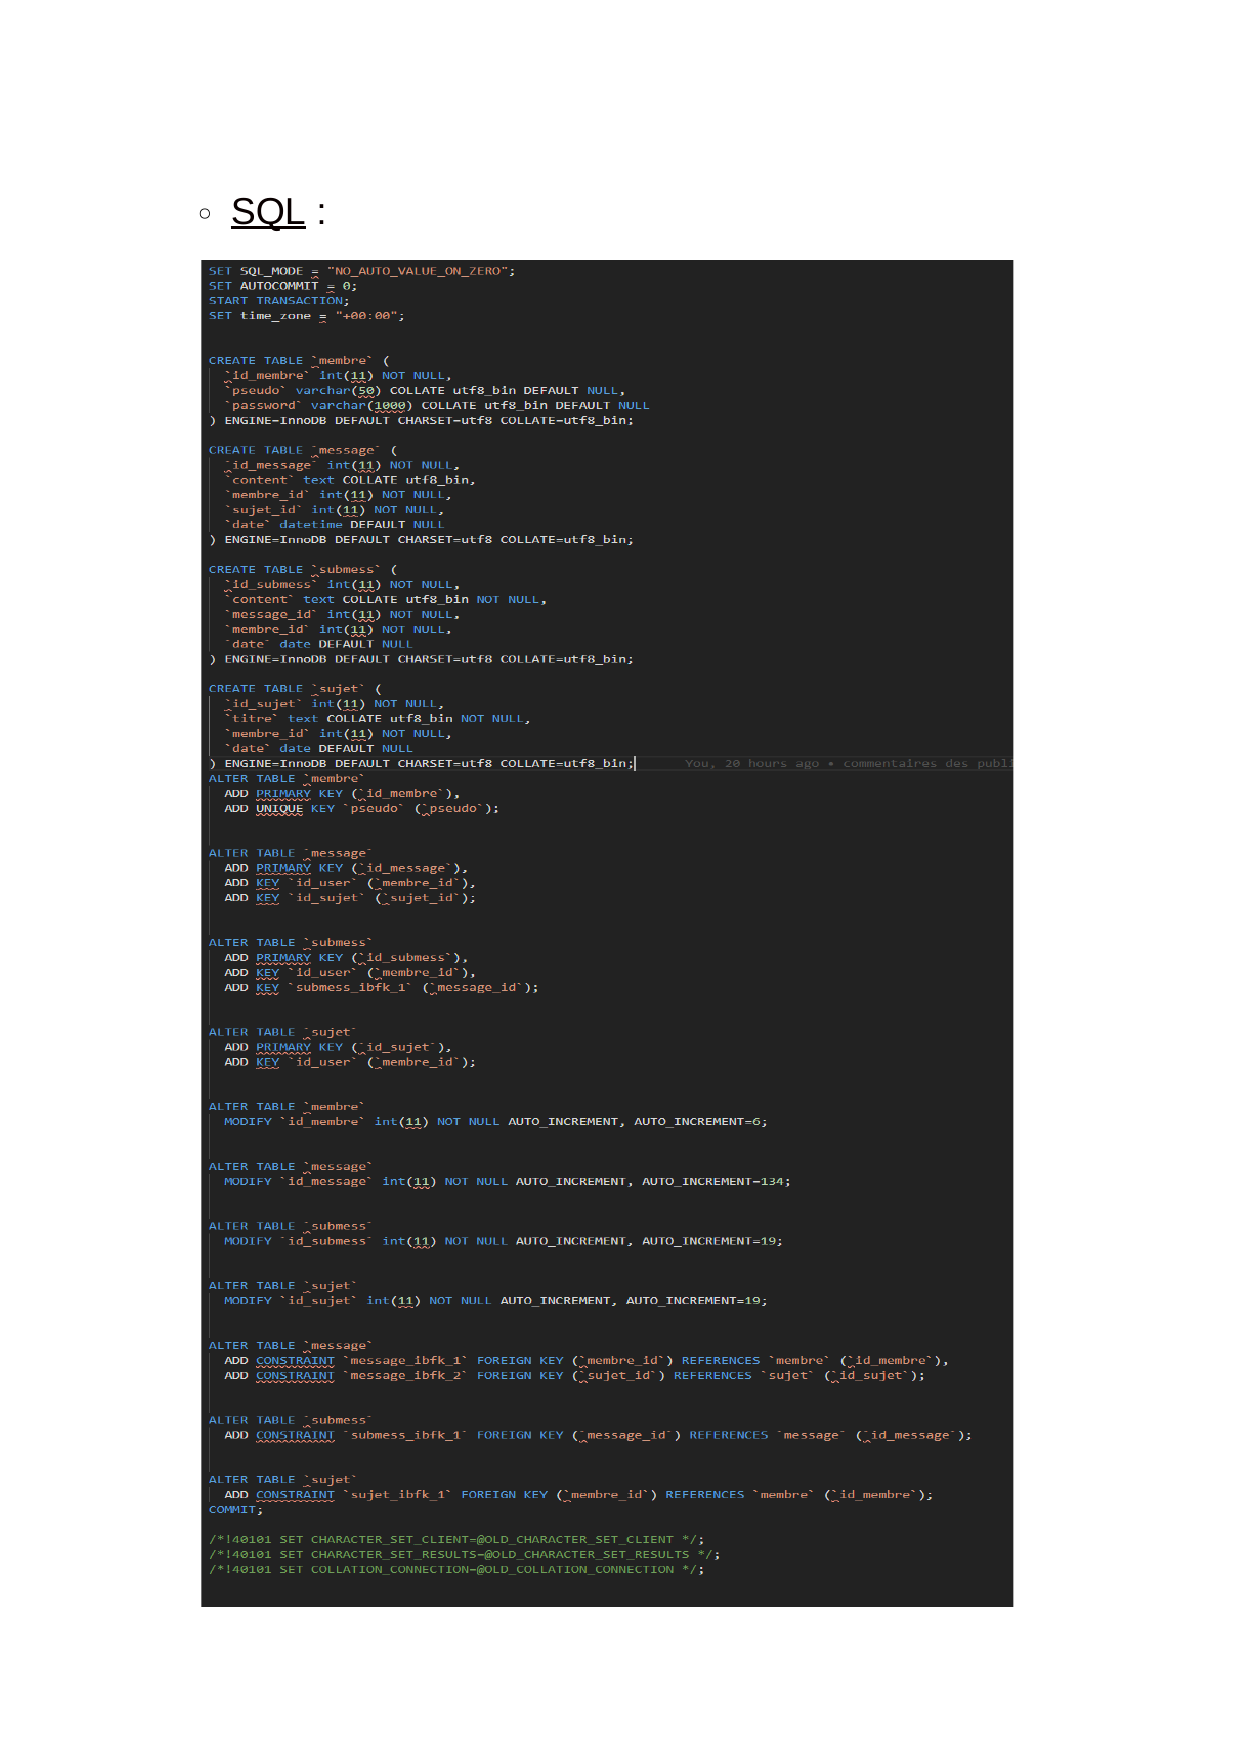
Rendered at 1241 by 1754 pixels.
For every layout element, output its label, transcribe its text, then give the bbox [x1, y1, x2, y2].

subtitle SQL : [193, 189, 1122, 232]
picture [201, 260, 1014, 1607]
